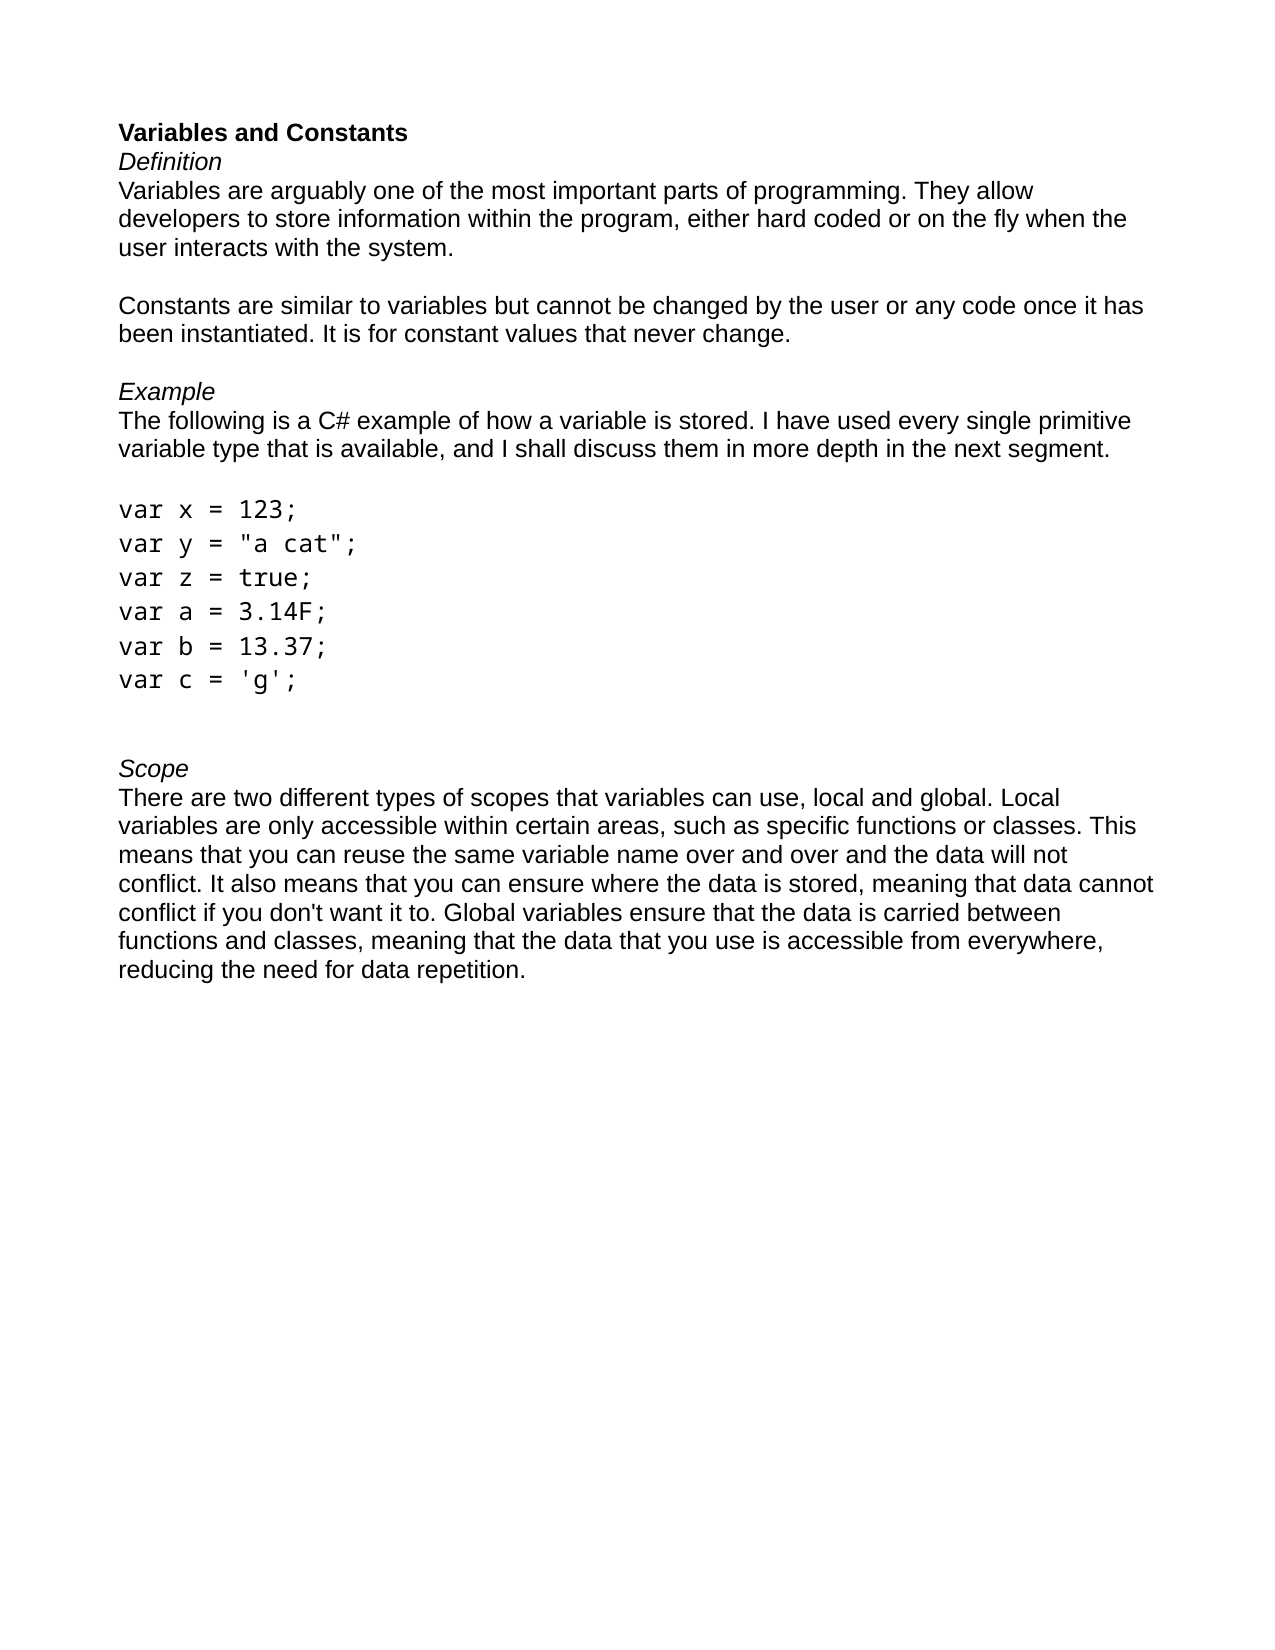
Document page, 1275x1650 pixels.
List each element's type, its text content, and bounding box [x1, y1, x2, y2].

text var z = true; [118, 560, 1157, 594]
text var c = 'g'; [118, 662, 1157, 696]
text The following is a C# example of how a variable is stored. I have used every single primitive variable type that is available, and I shall discuss them in more depth in the next segment. [118, 406, 1157, 463]
text Variables are arguably one of the most important parts of programming. They allow developers to store information within the program, either hard coded or on the fly when the user interacts with the system. [118, 176, 1157, 262]
text Constants are similar to variables but cannot be changed by the user or any code once it has been instantiated. It is for constant values that never change. [118, 291, 1157, 348]
text Variables and Constants [118, 118, 1157, 147]
text Scope [118, 754, 1157, 782]
text Definition [118, 147, 1157, 176]
text var b = 13.37; [118, 628, 1157, 662]
text var x = 123; [118, 492, 1157, 526]
text var a = 3.14F; [118, 594, 1157, 628]
text There are two different types of scopes that variables can use, local and global. Local variables are only accessible within certain areas, such as specific functions or classes. This means that you can reuse the same variable name over and over and the data will not conflict. It also means that you can ensure where the data is stored, meaning that data cannot conflict if you don't want it to. Global variables ensure that the data is carried between functions and classes, meaning that the data that you use is accessible from everywhere, reducing the need for data repetition. [118, 782, 1157, 984]
text var y = "a cat"; [118, 526, 1157, 560]
text Example [118, 377, 1157, 406]
